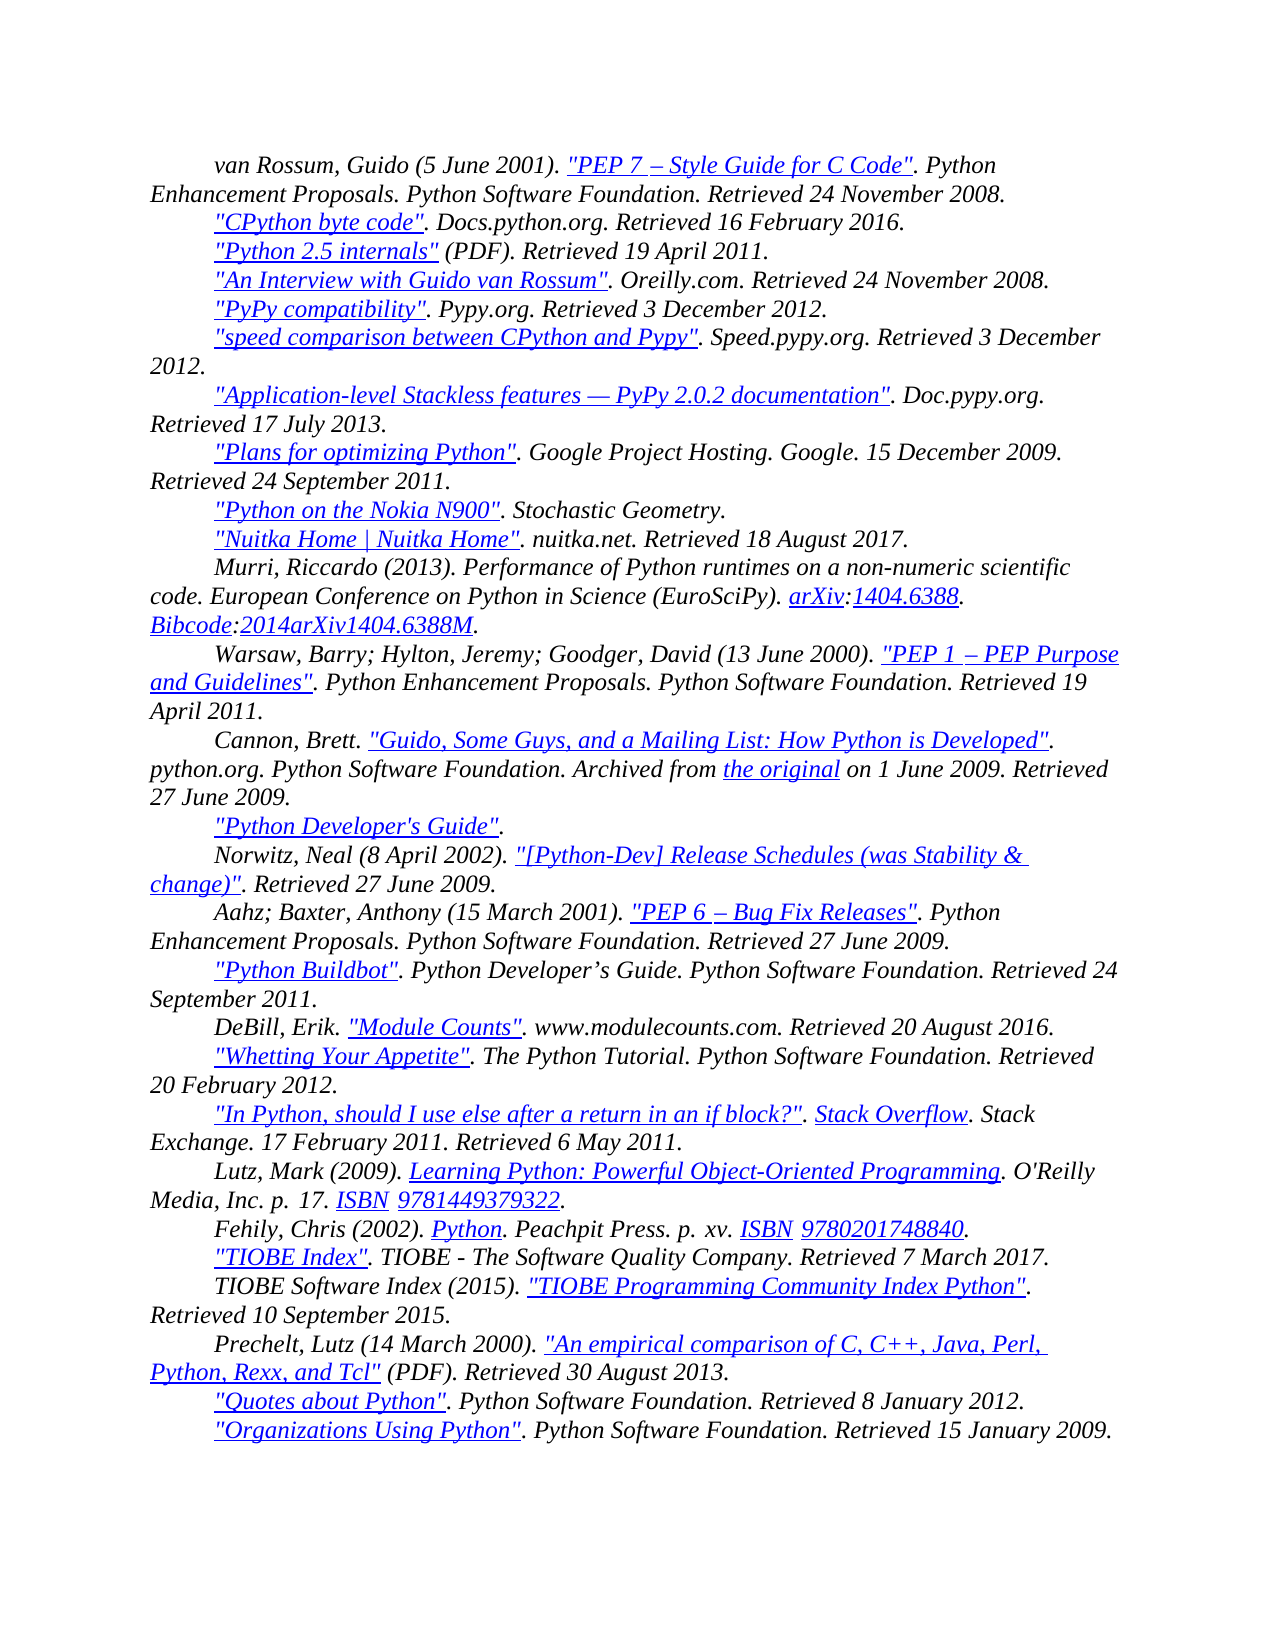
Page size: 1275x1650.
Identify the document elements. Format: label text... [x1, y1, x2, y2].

text   "Whetting Your Appetite". The Python Tutorial. Python Software Foundation. Retrieved 20 February 2012. [150, 1041, 1125, 1099]
text   TIOBE Software Index (2015). "TIOBE Programming Community Index Python". Retrieved 10 September 2015. [150, 1271, 1125, 1329]
text   "TIOBE Index". TIOBE - The Software Quality Company. Retrieved 7 March 2017. [150, 1242, 1125, 1271]
text   "Application-level Stackless features — PyPy 2.0.2 documentation". Doc.pypy.org. Retrieved 17 July 2013. [150, 380, 1125, 437]
text   Cannon, Brett. "Guido, Some Guys, and a Mailing List: How Python is Developed". python.org. Python Software Foundation. Archived from the original on 1 June 2009. Retrieved 27 June 2009. [150, 725, 1125, 811]
text   "Nuitka Home | Nuitka Home". nuitka.net. Retrieved 18 August 2017. [150, 524, 1125, 552]
text   Lutz, Mark (2009). Learning Python: Powerful Object-Oriented Programming. O'Reilly Media, Inc. p. 17. ISBN 9781449379322. [150, 1156, 1125, 1214]
text   Fehily, Chris (2002). Python. Peachpit Press. p. xv. ISBN 9780201748840. [150, 1214, 1125, 1242]
text   "Python Buildbot". Python Developer’s Guide. Python Software Foundation. Retrieved 24 September 2011. [150, 955, 1125, 1012]
text   "CPython byte code". Docs.python.org. Retrieved 16 February 2016. [150, 207, 1125, 236]
text   "Organizations Using Python". Python Software Foundation. Retrieved 15 January 2009. [150, 1415, 1125, 1444]
text   "Python on the Nokia N900". Stochastic Geometry. [150, 495, 1125, 524]
text   "In Python, should I use else after a return in an if block?". Stack Overflow. Stack Exchange. 17 February 2011. Retrieved 6 May 2011. [150, 1099, 1125, 1156]
text   Warsaw, Barry; Hylton, Jeremy; Goodger, David (13 June 2000). "PEP 1 – PEP Purpose and Guidelines". Python Enhancement Proposals. Python Software Foundation. Retrieved 19 April 2011. [150, 639, 1125, 725]
text   Norwitz, Neal (8 April 2002). "[Python-Dev] Release Schedules (was Stability & change)". Retrieved 27 June 2009. [150, 840, 1125, 897]
text   van Rossum, Guido (5 June 2001). "PEP 7 – Style Guide for C Code". Python Enhancement Proposals. Python Software Foundation. Retrieved 24 November 2008. [150, 150, 1125, 207]
text   "Python Developer's Guide". [150, 811, 1125, 840]
text   "Plans for optimizing Python". Google Project Hosting. Google. 15 December 2009. Retrieved 24 September 2011. [150, 437, 1125, 495]
text   Aahz; Baxter, Anthony (15 March 2001). "PEP 6 – Bug Fix Releases". Python Enhancement Proposals. Python Software Foundation. Retrieved 27 June 2009. [150, 897, 1125, 955]
text   "An Interview with Guido van Rossum". Oreilly.com. Retrieved 24 November 2008. [150, 265, 1125, 294]
text   Prechelt, Lutz (14 March 2000). "An empirical comparison of C, C++, Java, Perl, Python, Rexx, and Tcl" (PDF). Retrieved 30 August 2013. [150, 1329, 1125, 1386]
text   "speed comparison between CPython and Pypy". Speed.pypy.org. Retrieved 3 December 2012. [150, 322, 1125, 380]
text   "Python 2.5 internals" (PDF). Retrieved 19 April 2011. [150, 236, 1125, 265]
text   "Quotes about Python". Python Software Foundation. Retrieved 8 January 2012. [150, 1386, 1125, 1415]
text   Murri, Riccardo (2013). Performance of Python runtimes on a non-numeric scientific code. European Conference on Python in Science (EuroSciPy). arXiv:1404.6388. Bibcode:2014arXiv1404.6388M. [150, 552, 1125, 639]
text   "PyPy compatibility". Pypy.org. Retrieved 3 December 2012. [150, 294, 1125, 322]
text   DeBill, Erik. "Module Counts". www.modulecounts.com. Retrieved 20 August 2016. [150, 1012, 1125, 1041]
